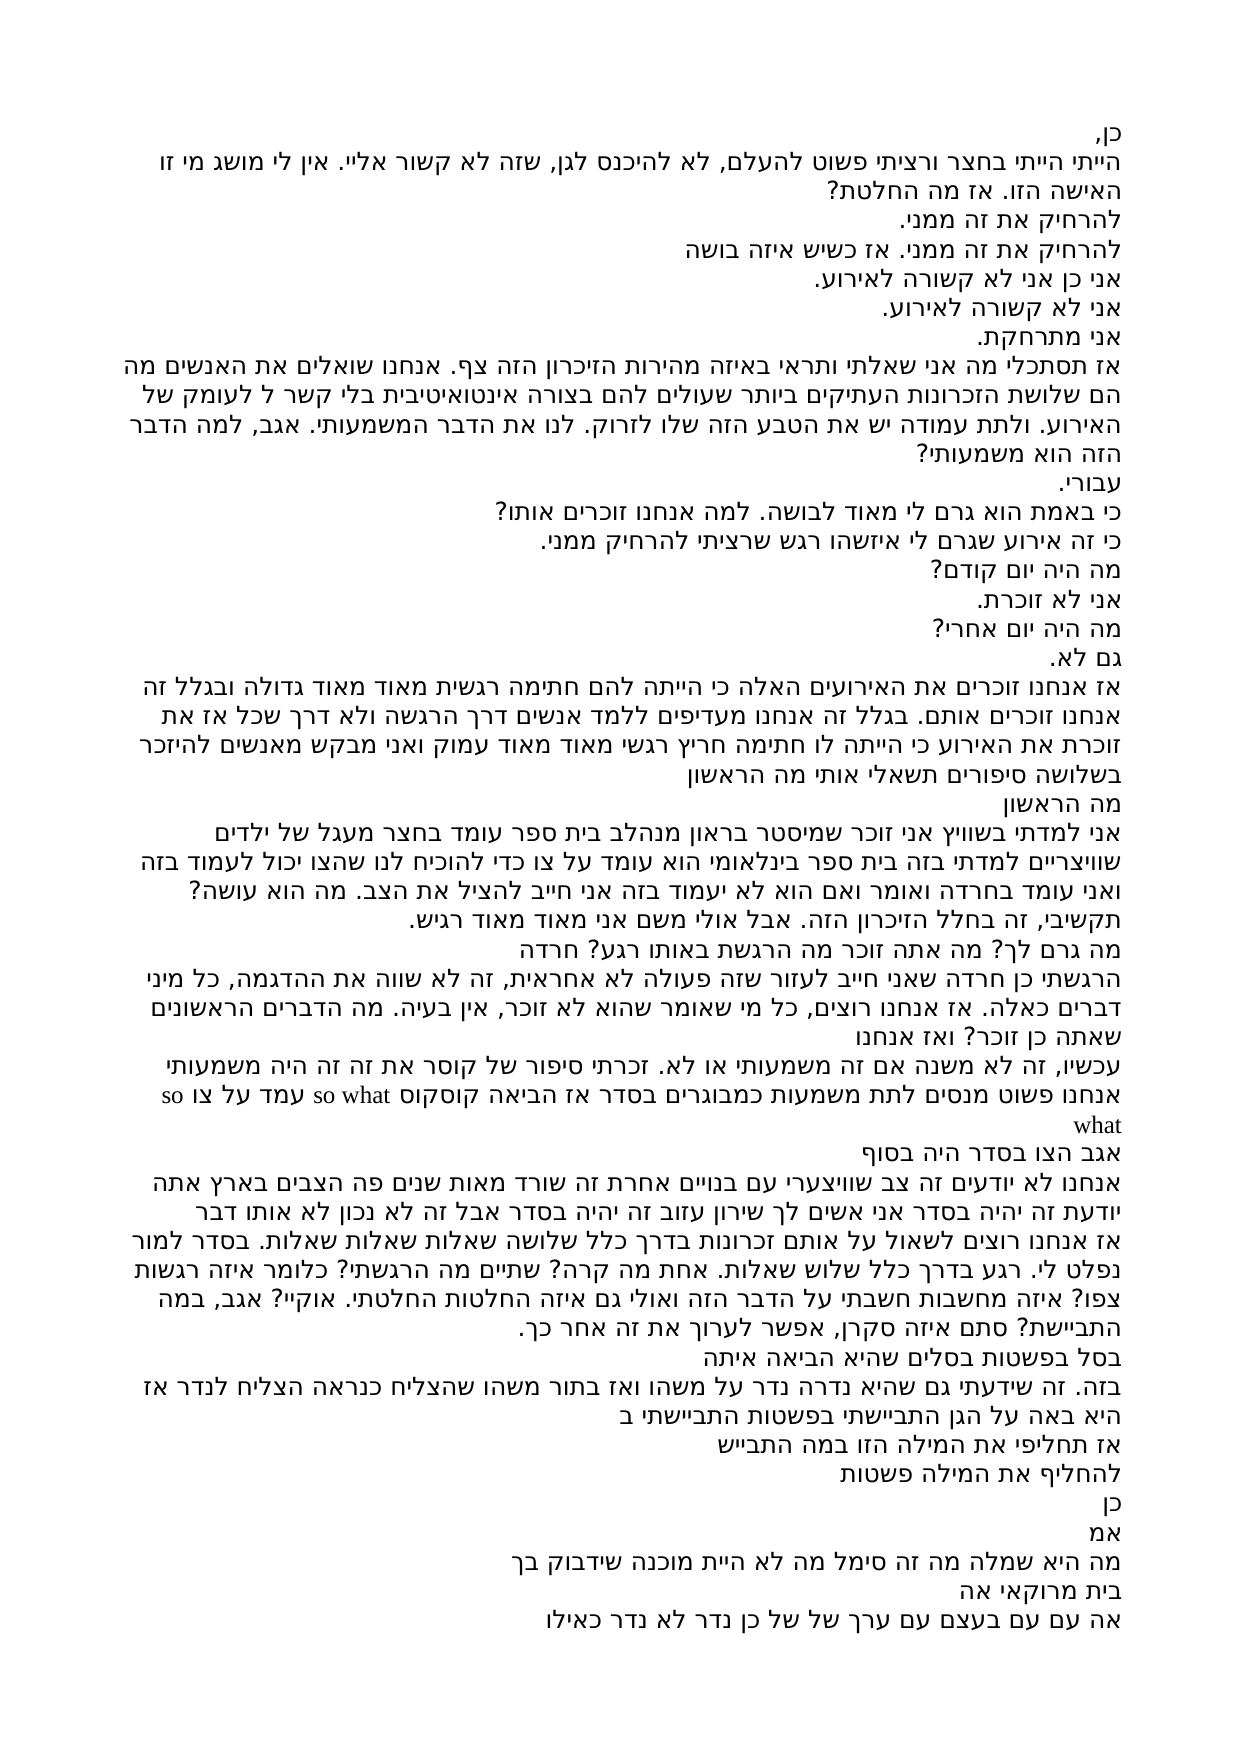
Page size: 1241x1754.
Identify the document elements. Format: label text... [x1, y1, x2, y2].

text אגב הצו בסדר היה בסוף [118, 1139, 1122, 1168]
text אני לא קשורה לאירוע. [118, 293, 1122, 322]
text אנחנו לא יודעים זה צב שוויצערי עם בנויים אחרת זה שורד מאות שנים פה הצבים בארץ אתה יודעת זה יהיה בסדר אני אשים לך שירון עזוב זה יהיה בסדר אבל זה לא נכון לא אותו דבר [118, 1168, 1122, 1226]
text אה עם עם בעצם עם ערך של של כן נדר לא נדר כאילו [118, 1605, 1122, 1634]
text כן [118, 1489, 1122, 1518]
text בזה. זה שידעתי גם שהיא נדרה נדר על משהו ואז בתור משהו שהצליח כנראה הצליח לנדר אז היא באה על הגן התביישתי בפשטות התביישתי ב [118, 1372, 1122, 1430]
text בית מרוקאי אה [118, 1576, 1122, 1605]
text להרחיק את זה ממני. אז כשיש איזה בושה [118, 235, 1122, 264]
text עבורי. [118, 468, 1122, 497]
text מה גרם לך? מה אתה זוכר מה הרגשת באותו רגע? חרדה [118, 935, 1122, 964]
text אני למדתי בשוויץ אני זוכר שמיסטר בראון מנהלב בית ספר עומד בחצר מעגל של ילדים שוויצריים למדתי בזה בית ספר בינלאומי הוא עומד על צו כדי להוכיח לנו שהצו יכול לעמוד בזה ואני עומד בחרדה ואומר ואם הוא לא יעמוד בזה אני חייב להציל את הצב. מה הוא עושה? תקשיבי, זה בחלל הזיכרון הזה. אבל אולי משם אני מאוד מאוד רגיש. [118, 818, 1122, 935]
text כן, [118, 118, 1122, 147]
text מה היה יום קודם? [118, 556, 1122, 585]
text אז אנחנו רוצים לשאול על אותם זכרונות בדרך כלל שלושה שאלות שאלות שאלות. בסדר למור נפלט לי. רגע בדרך כלל שלוש שאלות. אחת מה קרה? שתיים מה הרגשתי? כלומר איזה רגשות צפו? איזה מחשבות חשבתי על הדבר הזה ואולי גם איזה החלטות החלטתי. אוקיי? אגב, במה התביישת? סתם איזה סקרן, אפשר לערוך את זה אחר כך. [118, 1226, 1122, 1343]
text כי באמת הוא גרם לי מאוד לבושה. למה אנחנו זוכרים אותו? [118, 497, 1122, 526]
text אני מתרחקת. [118, 322, 1122, 351]
text אז תסתכלי מה אני שאלתי ותראי באיזה מהירות הזיכרון הזה צף. אנחנו שואלים את האנשים מה הם שלושת הזכרונות העתיקים ביותר שעולים להם בצורה אינטואיטיבית בלי קשר ל לעומק של האירוע. ולתת עמודה יש את הטבע הזה שלו לזרוק. לנו את הדבר המשמעותי. אגב, למה הדבר הזה הוא משמעותי? [118, 351, 1122, 468]
text מה היה יום אחרי? [118, 614, 1122, 643]
text אז תחליפי את המילה הזו במה התבייש [118, 1430, 1122, 1459]
text אמ [118, 1518, 1122, 1547]
text להרחיק את זה ממני. [118, 206, 1122, 235]
text הרגשתי כן חרדה שאני חייב לעזור שזה פעולה לא אחראית, זה לא שווה את ההדגמה, כל מיני דברים כאלה. אז אנחנו רוצים, כל מי שאומר שהוא לא זוכר, אין בעיה. מה הדברים הראשונים שאתה כן זוכר? ואז אנחנו [118, 964, 1122, 1051]
text אז אנחנו זוכרים את האירועים האלה כי הייתה להם חתימה רגשית מאוד מאוד גדולה ובגלל זה אנחנו זוכרים אותם. בגלל זה אנחנו מעדיפים ללמד אנשים דרך הרגשה ולא דרך שכל אז את זוכרת את האירוע כי הייתה לו חתימה חריץ רגשי מאוד מאוד עמוק ואני מבקש מאנשים להיזכר בשלושה סיפורים תשאלי אותי מה הראשון [118, 672, 1122, 789]
text אני כן אני לא קשורה לאירוע. [118, 264, 1122, 293]
text מה היא שמלה מה זה סימל מה לא היית מוכנה שידבוק בך [118, 1547, 1122, 1576]
text כי זה אירוע שגרם לי איזשהו רגש שרציתי להרחיק ממני. [118, 526, 1122, 556]
text להחליף את המילה פשטות [118, 1459, 1122, 1489]
text הייתי הייתי בחצר ורציתי פשוט להעלם, לא להיכנס לגן, שזה לא קשור אליי. אין לי מושג מי זו האישה הזו. אז מה החלטת? [118, 147, 1122, 206]
text מה הראשון [118, 789, 1122, 818]
text אני לא זוכרת. [118, 585, 1122, 614]
text בסל בפשטות בסלים שהיא הביאה איתה [118, 1343, 1122, 1372]
text עכשיו, זה לא משנה אם זה משמעותי או לא. זכרתי סיפור של קוסר את זה זה היה משמעותי אנחנו פשוט מנסים לתת משמעות כמבוגרים בסדר אז הביאה קוסקוס so what עמד על צו so what [118, 1051, 1122, 1139]
text גם לא. [118, 643, 1122, 672]
